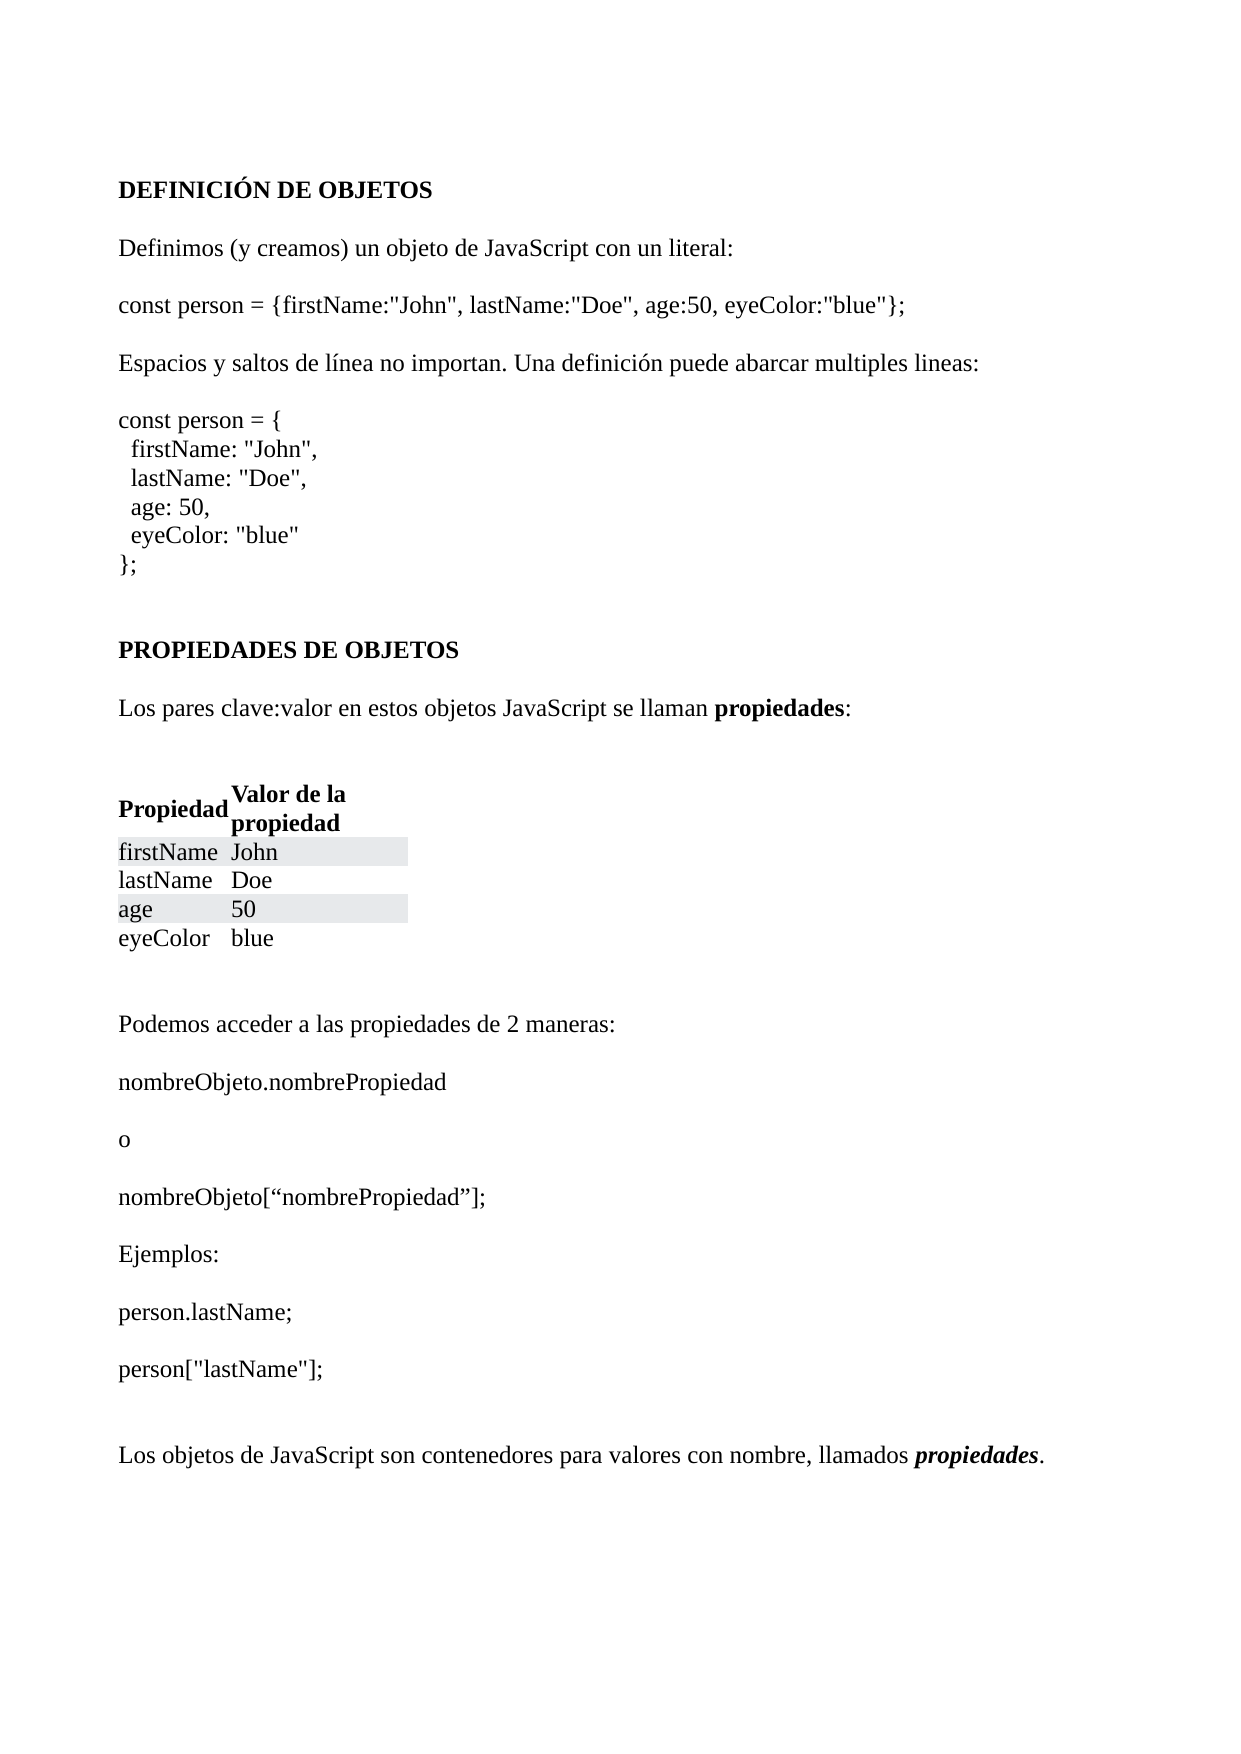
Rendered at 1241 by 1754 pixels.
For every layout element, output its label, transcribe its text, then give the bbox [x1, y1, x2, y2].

text Espacios y saltos de línea no importan. Una definición puede abarcar multiples lineas: [118, 348, 1122, 377]
text o [118, 1124, 1122, 1153]
text Ejemplos: [118, 1239, 1122, 1268]
text Los pares clave:valor en estos objetos JavaScript se llaman propiedades: [118, 693, 1122, 722]
text person.lastName; person["lastName"]; [118, 1297, 1122, 1383]
table_header Propiedad [118, 779, 231, 837]
table_cell age [118, 894, 231, 923]
table_cell John [231, 837, 408, 866]
text const person = { firstName: "John", lastName: "Doe", age: 50, eyeColor: "blue" }; [118, 406, 1122, 578]
table_cell 50 [231, 894, 408, 923]
table_cell firstName [118, 837, 231, 866]
text nombreObjeto.nombrePropiedad [118, 1067, 1122, 1096]
text const person = {firstName:"John", lastName:"Doe", age:50, eyeColor:"blue"}; [118, 291, 1122, 319]
text Los objetos de JavaScript son contenedores para valores con nombre, llamados propiedades. [118, 1441, 1122, 1469]
text nombreObjeto[“nombrePropiedad”]; [118, 1182, 1122, 1211]
table_cell blue [231, 923, 408, 952]
table_cell lastName [118, 866, 231, 894]
text Definimos (y creamos) un objeto de JavaScript con un literal: [118, 233, 1122, 262]
table_cell Doe [231, 866, 408, 894]
text Podemos acceder a las propiedades de 2 maneras: [118, 1009, 1122, 1038]
text PROPIEDADES DE OBJETOS [118, 636, 1122, 664]
table_cell eyeColor [118, 923, 231, 952]
text DEFINICIÓN DE OBJETOS [118, 176, 1122, 204]
table_header Valor de la propiedad [231, 779, 408, 837]
